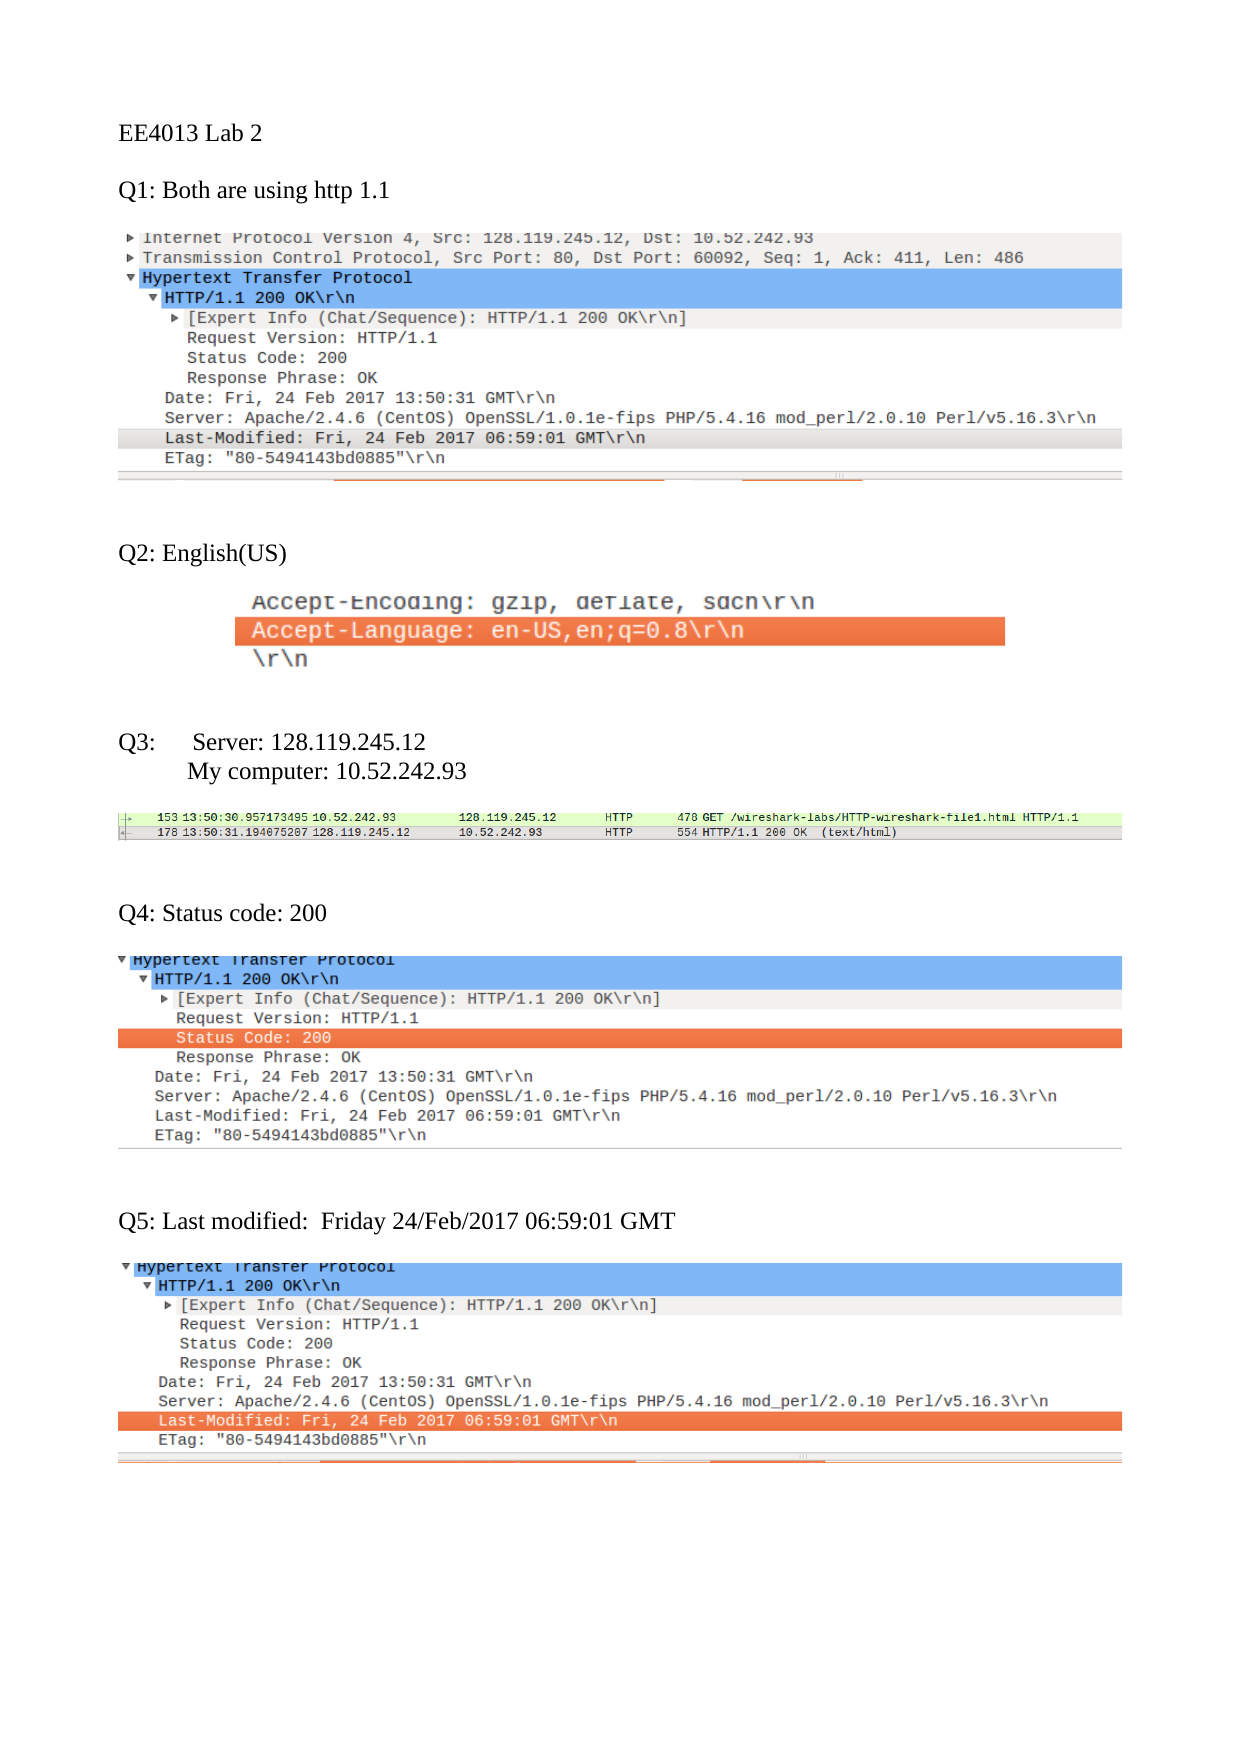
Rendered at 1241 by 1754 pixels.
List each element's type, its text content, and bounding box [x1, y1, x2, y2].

picture [118, 1263, 1123, 1463]
text EE4013 Lab 2 [118, 118, 1122, 147]
text Q2: English(US) [118, 538, 1122, 567]
picture [118, 233, 1123, 481]
text Q4: Status code: 200 [118, 898, 1122, 927]
text Q5: Last modified: Friday 24/Feb/2017 06:59:01 GMT [118, 1206, 1122, 1235]
picture [118, 956, 1123, 1149]
text Q3: Server: 128.119.245.12 [118, 727, 1122, 756]
text Q1: Both are using http 1.1 [118, 176, 1122, 204]
text My computer: 10.52.242.93 [118, 756, 1122, 784]
picture [235, 596, 1006, 670]
picture [118, 813, 1123, 841]
